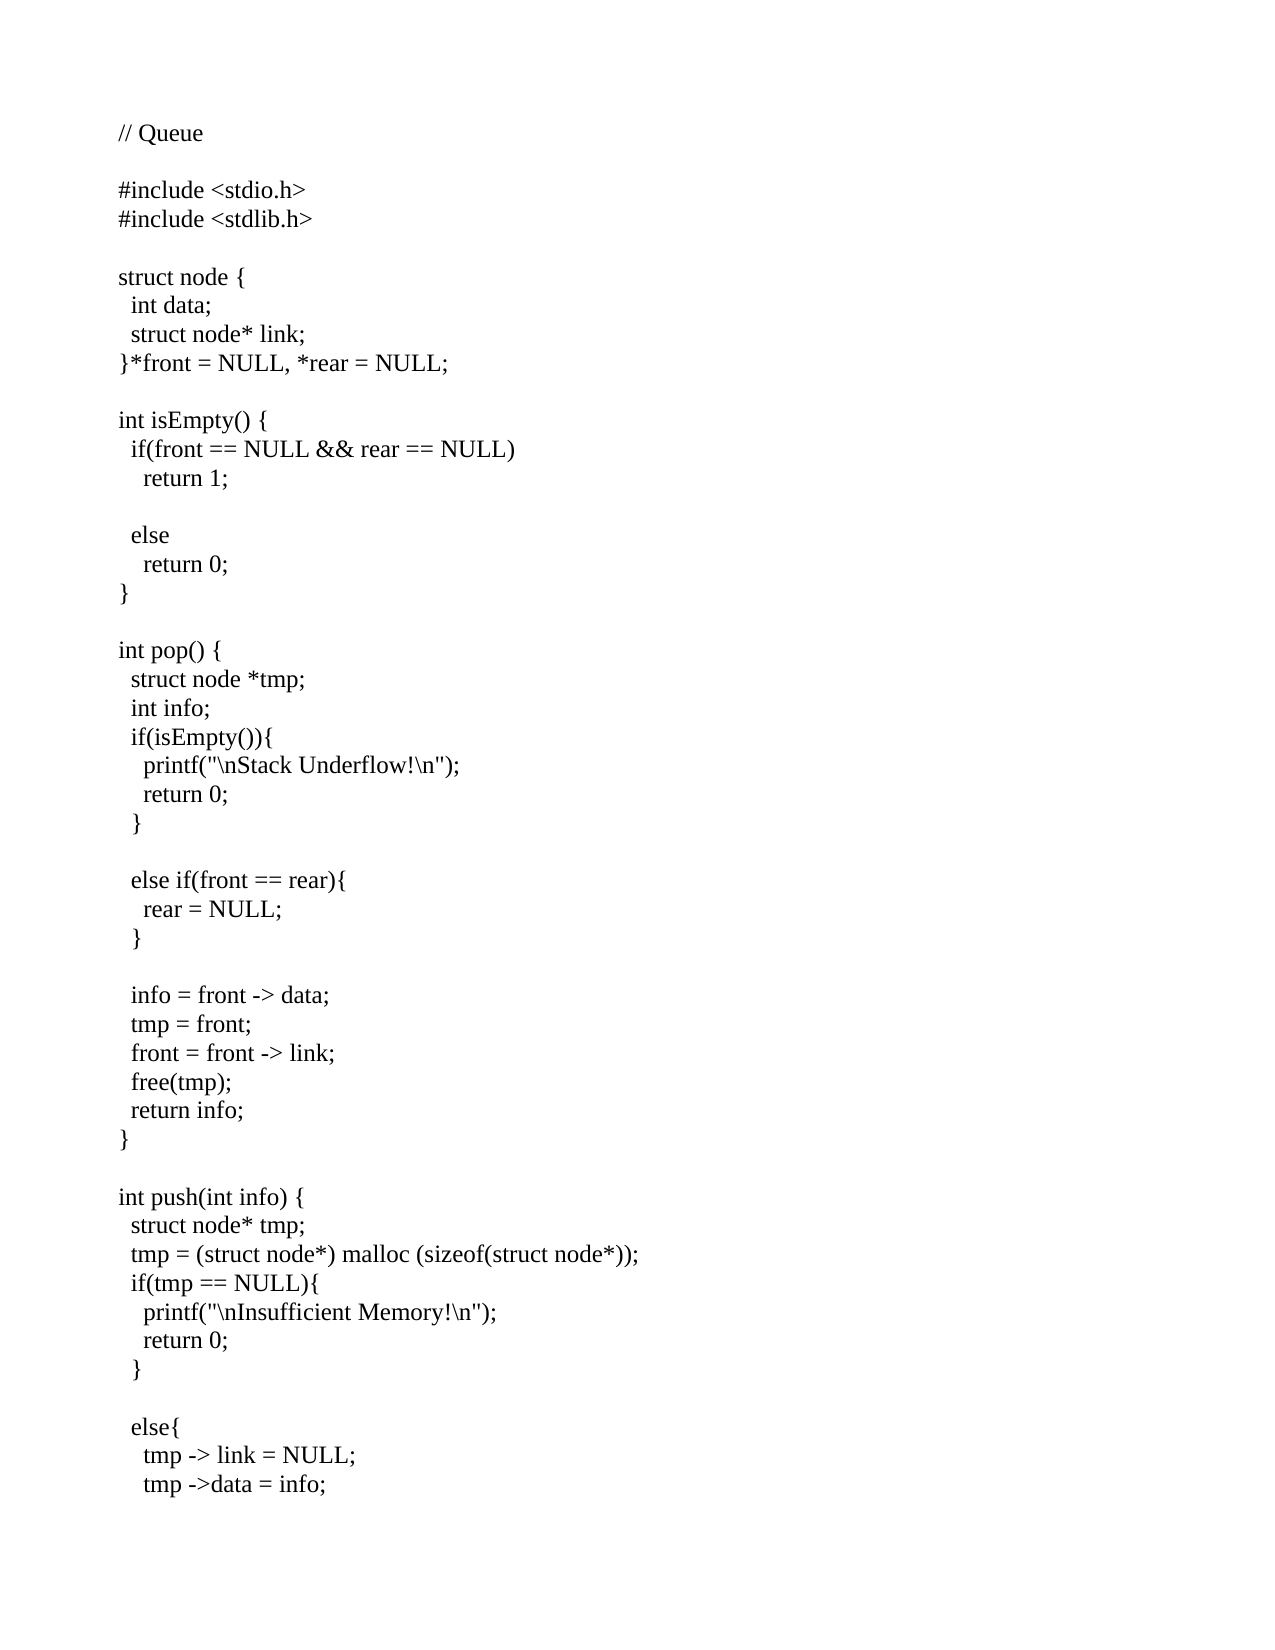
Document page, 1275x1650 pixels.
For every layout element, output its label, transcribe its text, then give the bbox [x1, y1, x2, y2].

text return 0; [118, 779, 1157, 808]
text return info; [118, 1096, 1157, 1124]
text tmp = front; [118, 1009, 1157, 1038]
text tmp = (struct node*) malloc (sizeof(struct node*)); [118, 1239, 1157, 1268]
text tmp ->data = info; [118, 1469, 1157, 1498]
text front = front -> link; [118, 1038, 1157, 1067]
text int pop() { [118, 636, 1157, 664]
text struct node* link; [118, 319, 1157, 348]
text struct node *tmp; [118, 664, 1157, 693]
text printf("\nStack Underflow!\n"); [118, 751, 1157, 779]
text return 0; [118, 1326, 1157, 1354]
text rear = NULL; [118, 894, 1157, 923]
text free(tmp); [118, 1067, 1157, 1096]
text if(tmp == NULL){ [118, 1268, 1157, 1297]
text else{ [118, 1412, 1157, 1441]
text #include <stdlib.h> [118, 204, 1157, 233]
text } [118, 1124, 1157, 1153]
text if(front == NULL && rear == NULL) [118, 434, 1157, 463]
text } [118, 578, 1157, 607]
text int data; [118, 291, 1157, 319]
text else if(front == rear){ [118, 866, 1157, 894]
text }*front = NULL, *rear = NULL; [118, 348, 1157, 377]
text return 0; [118, 549, 1157, 578]
text tmp -> link = NULL; [118, 1441, 1157, 1469]
text } [118, 808, 1157, 837]
text } [118, 1354, 1157, 1383]
text // Queue [118, 118, 1157, 147]
text struct node { [118, 262, 1157, 291]
text if(isEmpty()){ [118, 722, 1157, 751]
text else [118, 521, 1157, 549]
text printf("\nInsufficient Memory!\n"); [118, 1297, 1157, 1326]
text info = front -> data; [118, 981, 1157, 1009]
text } [118, 923, 1157, 952]
text int push(int info) { [118, 1182, 1157, 1211]
text return 1; [118, 463, 1157, 492]
text #include <stdio.h> [118, 176, 1157, 204]
text struct node* tmp; [118, 1211, 1157, 1239]
text int isEmpty() { [118, 406, 1157, 434]
text int info; [118, 693, 1157, 722]
